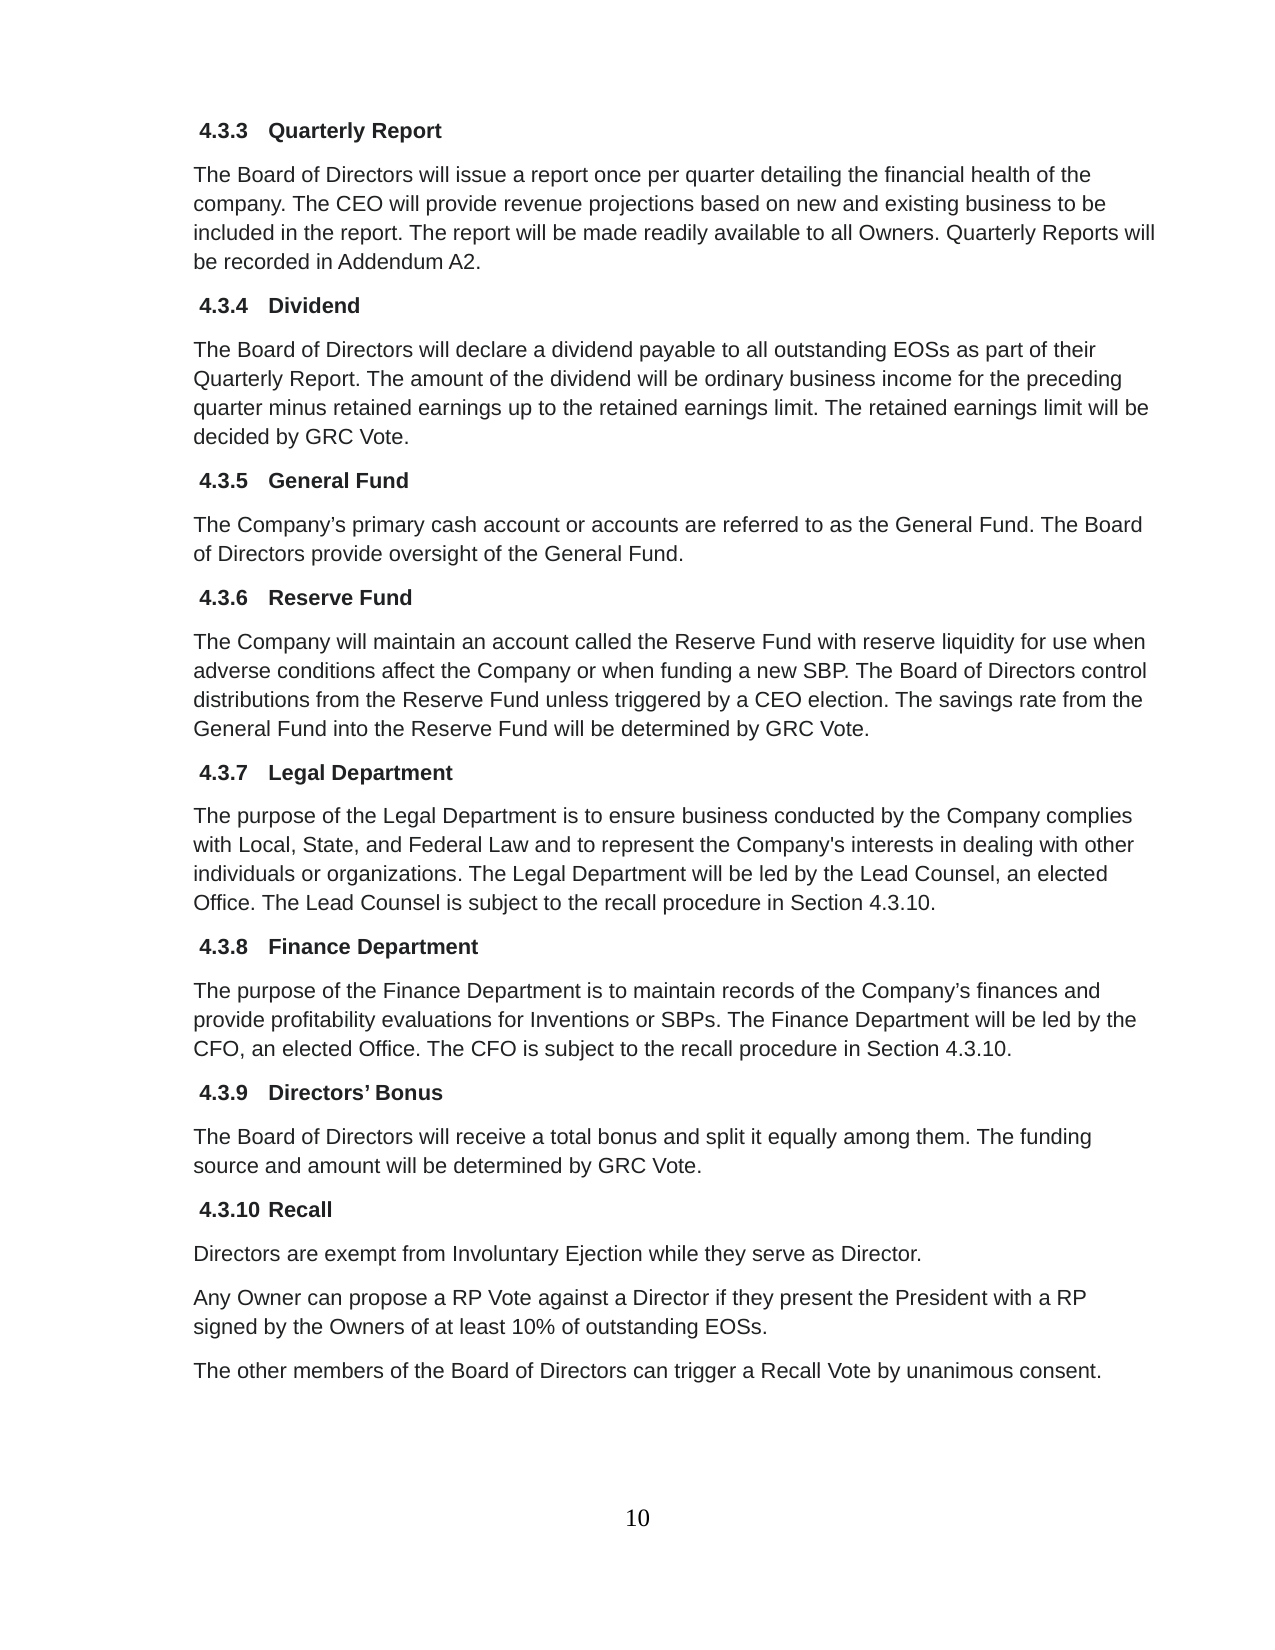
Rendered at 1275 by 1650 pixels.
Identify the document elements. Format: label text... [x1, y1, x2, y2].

list The Company will maintain an account called the Reserve Fund with reserve liquidity for use when adverse conditions affect the Company or when funding a new SBP. The Board of Directors control distributions from the Reserve Fund unless triggered by a CEO election. The savings rate from the General Fund into the Reserve Fund will be determined by GRC Vote. [193, 628, 1157, 741]
list The purpose of the Finance Department is to maintain records of the Company’s finances and provide profitability evaluations for Inventions or SBPs. The Finance Department will be led by the CFO, an elected Office. The CFO is subject to the recall procedure in Section 4.3.10. [193, 978, 1157, 1061]
list The Board of Directors will issue a report once per quarter detailing the financial health of the company. The CEO will provide revenue projections based on new and existing business to be included in the report. The report will be made readily available to all Owners. Quarterly Reports will be recorded in Addendum A2. [193, 162, 1157, 274]
list The Board of Directors will receive a total bonus and split it equally among them. The funding source and amount will be determined by GRC Vote. [193, 1124, 1157, 1178]
subtitle Legal Department [193, 759, 1157, 784]
subtitle Recall [193, 1197, 1157, 1222]
subtitle Directors’ Bonus [193, 1080, 1157, 1105]
list The other members of the Board of Directors can trigger a Recall Vote by unanimous consent. [156, 1358, 1157, 1383]
list Directors are exempt from Involuntary Ejection while they serve as Director. [156, 1241, 1157, 1266]
subtitle Finance Department [193, 934, 1157, 959]
list The purpose of the Legal Department is to ensure business conducted by the Company complies with Local, State, and Federal Law and to represent the Company's interests in dealing with other individuals or organizations. The Legal Department will be led by the Lead Counsel, an elected Office. The Lead Counsel is subject to the recall procedure in Section 4.3.10. [193, 803, 1157, 915]
subtitle Quarterly Report [193, 118, 1157, 143]
list The Board of Directors will declare a dividend payable to all outstanding EOSs as part of their Quarterly Report. The amount of the dividend will be ordinary business income for the preceding quarter minus retained earnings up to the retained earnings limit. The retained earnings limit will be decided by GRC Vote. [193, 337, 1157, 449]
list The Company’s primary cash account or accounts are referred to as the General Fund. The Board of Directors provide oversight of the General Fund. [193, 512, 1157, 566]
subtitle Dividend [193, 293, 1157, 318]
subtitle General Fund [193, 468, 1157, 493]
list Any Owner can propose a RP Vote against a Director if they present the President with a RP signed by the Owners of at least 10% of outstanding EOSs. [156, 1285, 1157, 1339]
subtitle Reserve Fund [193, 584, 1157, 610]
